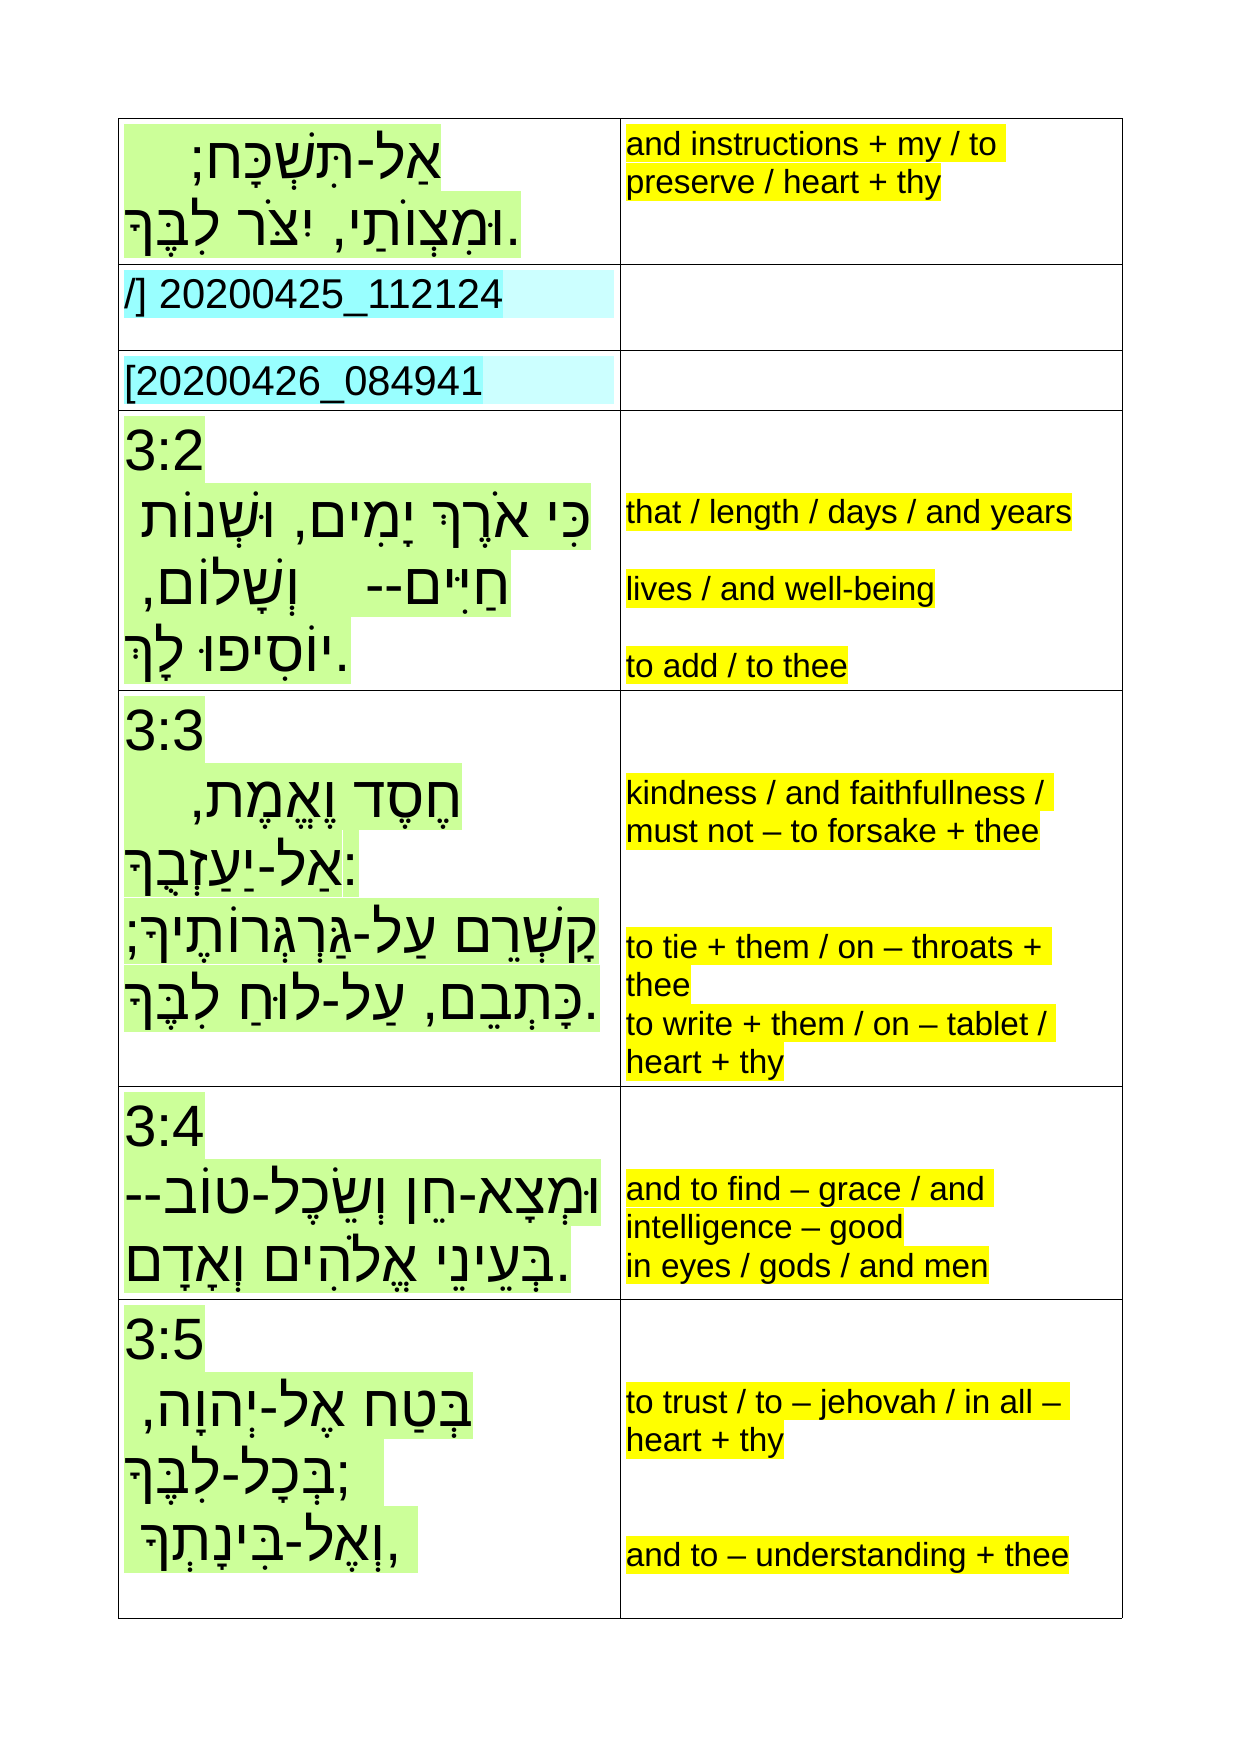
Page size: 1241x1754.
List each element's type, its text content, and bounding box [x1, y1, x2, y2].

table_cell 3:3 חֶסֶד וֶאֱמֶת, אַל-יַעַזְבֻךָ: קָשְׁרֵם עַל-גַּרְגְּרוֹתֶיךָ; כָּתְבֵם, עַל-לוּחַ לִבֶּךָ. [119, 691, 620, 1086]
table_cell to trust / to – jehovah / in all – heart + thy and to – understanding + thee [621, 1300, 1122, 1618]
table_cell kindness / and faithfullness / must not – to forsake + thee to tie + them / on – throats + thee to write + them / on – tablet / heart + thy [621, 691, 1122, 1086]
table_cell 3:1 בְּנִי, תּוֹרָתִי אַל-תִּשְׁכָּח; וּמִצְוֺתַי, יִצֹּר לִבֶּךָ. [119, 119, 620, 264]
table_cell 3:5 בְּטַח אֶל-יְהוָה, בְּכָל-לִבֶּךָ; וְאֶל-בִּינָתְךָ, אַל-תִּשָּׁעֵן. [119, 1300, 620, 1618]
table_cell /] 20200425_112124 [119, 265, 620, 350]
table_cell 3:2 כִּי אֹרֶךְ יָמִים, וּשְׁנוֹת חַיִּים-- וְשָׁלוֹם, יוֹסִיפוּ לָךְ. [119, 411, 620, 690]
table_cell [20200426_084941 [119, 351, 620, 410]
table_cell [621, 351, 1122, 410]
table_cell and instructions + my / to preserve / heart + thy [621, 119, 1122, 264]
table_cell and to find – grace / and intelligence – good in eyes / gods / and men [621, 1087, 1122, 1299]
table_cell that / length / days / and years lives / and well-being to add / to thee [621, 411, 1122, 690]
table_cell 3:4 וּמְצָא-חֵן וְשֵׂכֶל-טוֹב-- בְּעֵינֵי אֱלֹהִים וְאָדָם. [119, 1087, 620, 1299]
table_cell [621, 265, 1122, 350]
